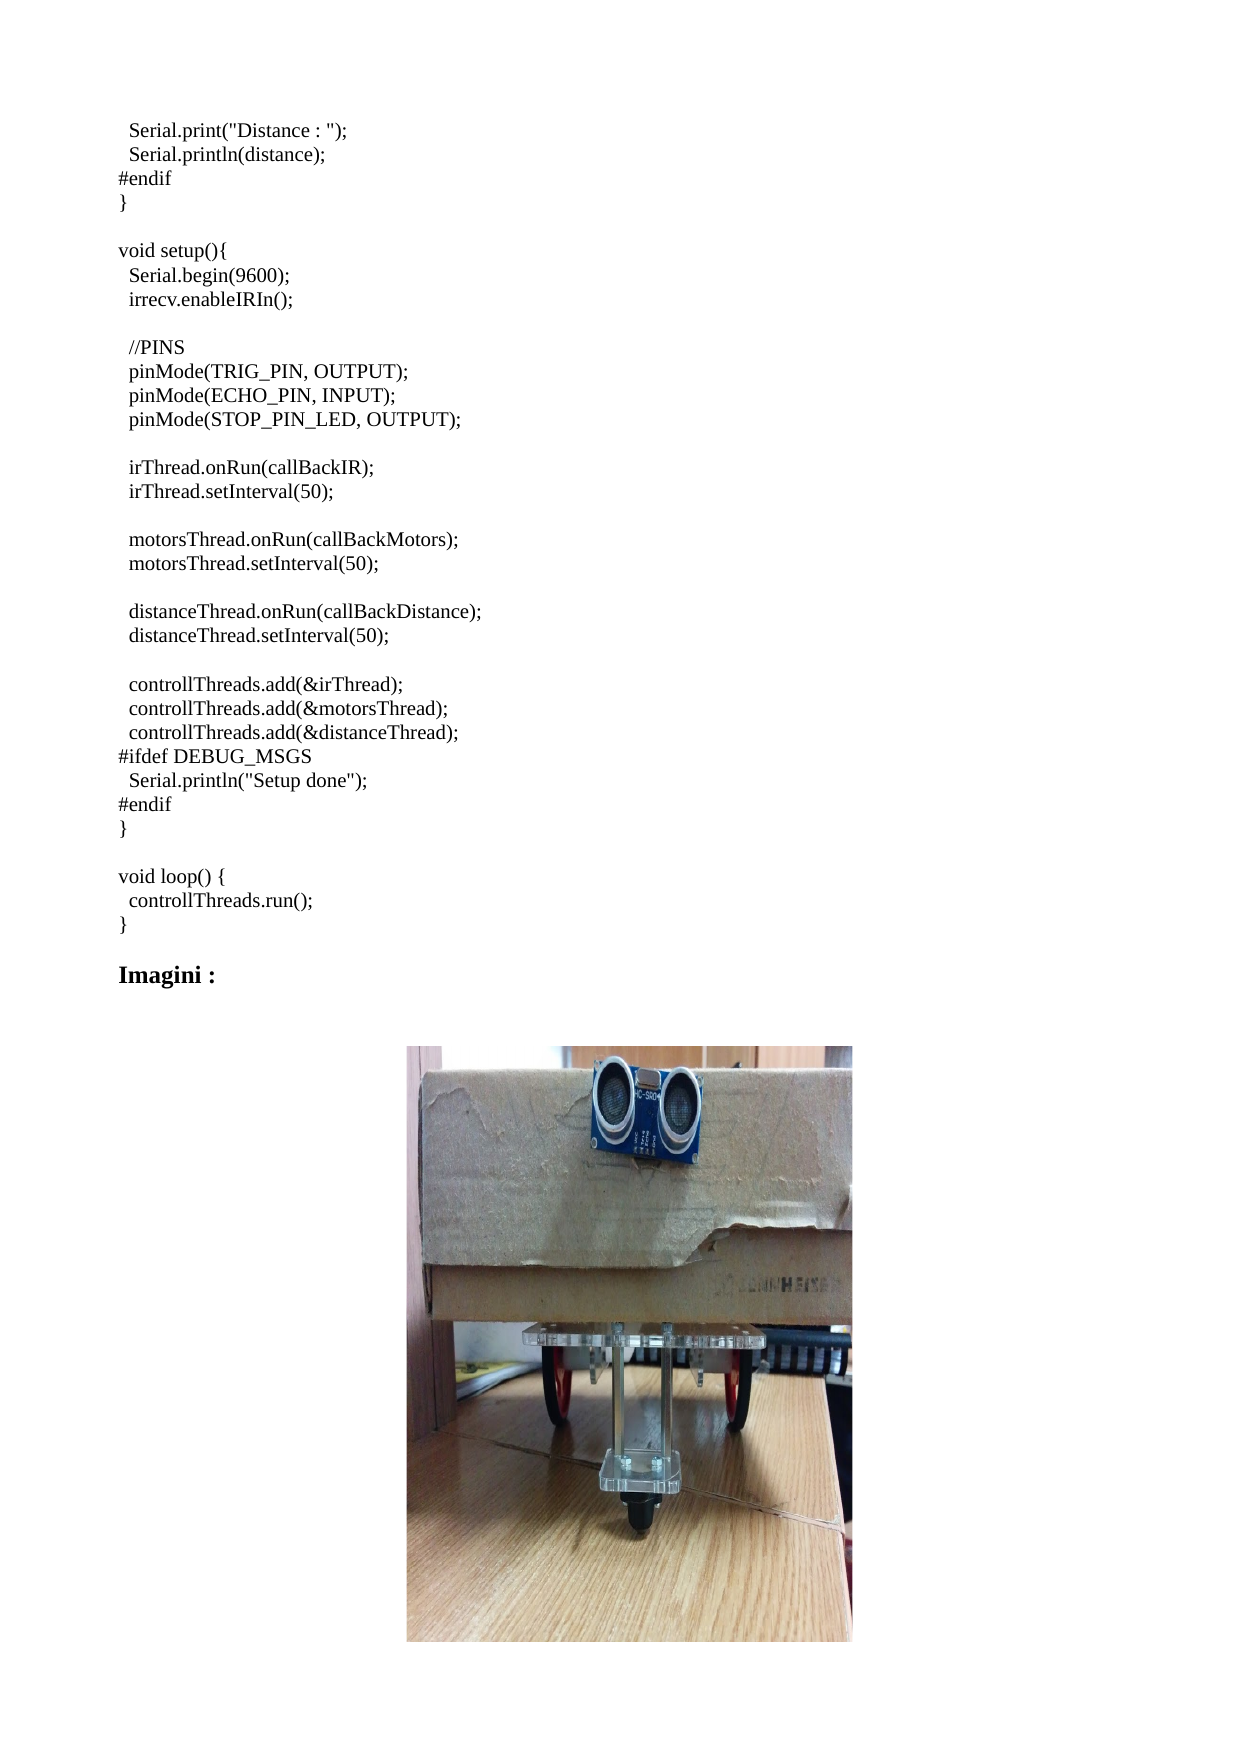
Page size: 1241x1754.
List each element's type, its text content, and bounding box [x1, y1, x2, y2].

text irrecv.enableIRIn(); [118, 287, 1122, 311]
text Serial.print("Distance : "); [118, 118, 1122, 142]
picture [406, 1046, 853, 1642]
text motorsThread.setInterval(50); [118, 551, 1122, 575]
text distanceThread.setInterval(50); [118, 623, 1122, 647]
text #endif [118, 792, 1122, 816]
text controllThreads.run(); [118, 888, 1122, 912]
text } [118, 190, 1122, 214]
text Serial.println(distance); [118, 142, 1122, 166]
text distanceThread.onRun(callBackDistance); [118, 599, 1122, 623]
text //PINS [118, 335, 1122, 359]
text Serial.println("Setup done"); [118, 768, 1122, 792]
text controllThreads.add(&motorsThread); [118, 696, 1122, 720]
text controllThreads.add(&irThread); [118, 672, 1122, 696]
text irThread.onRun(callBackIR); [118, 455, 1122, 479]
text pinMode(STOP_PIN_LED, OUTPUT); [118, 407, 1122, 431]
text controllThreads.add(&distanceThread); [118, 720, 1122, 744]
text void loop() { [118, 864, 1122, 888]
text } [118, 816, 1122, 840]
text Imagini : [118, 960, 1122, 989]
text void setup(){ [118, 238, 1122, 262]
text pinMode(ECHO_PIN, INPUT); [118, 383, 1122, 407]
text irThread.setInterval(50); [118, 479, 1122, 503]
text } [118, 912, 1122, 936]
text #endif [118, 166, 1122, 190]
text pinMode(TRIG_PIN, OUTPUT); [118, 359, 1122, 383]
text motorsThread.onRun(callBackMotors); [118, 527, 1122, 551]
text Serial.begin(9600); [118, 262, 1122, 287]
text #ifdef DEBUG_MSGS [118, 744, 1122, 768]
